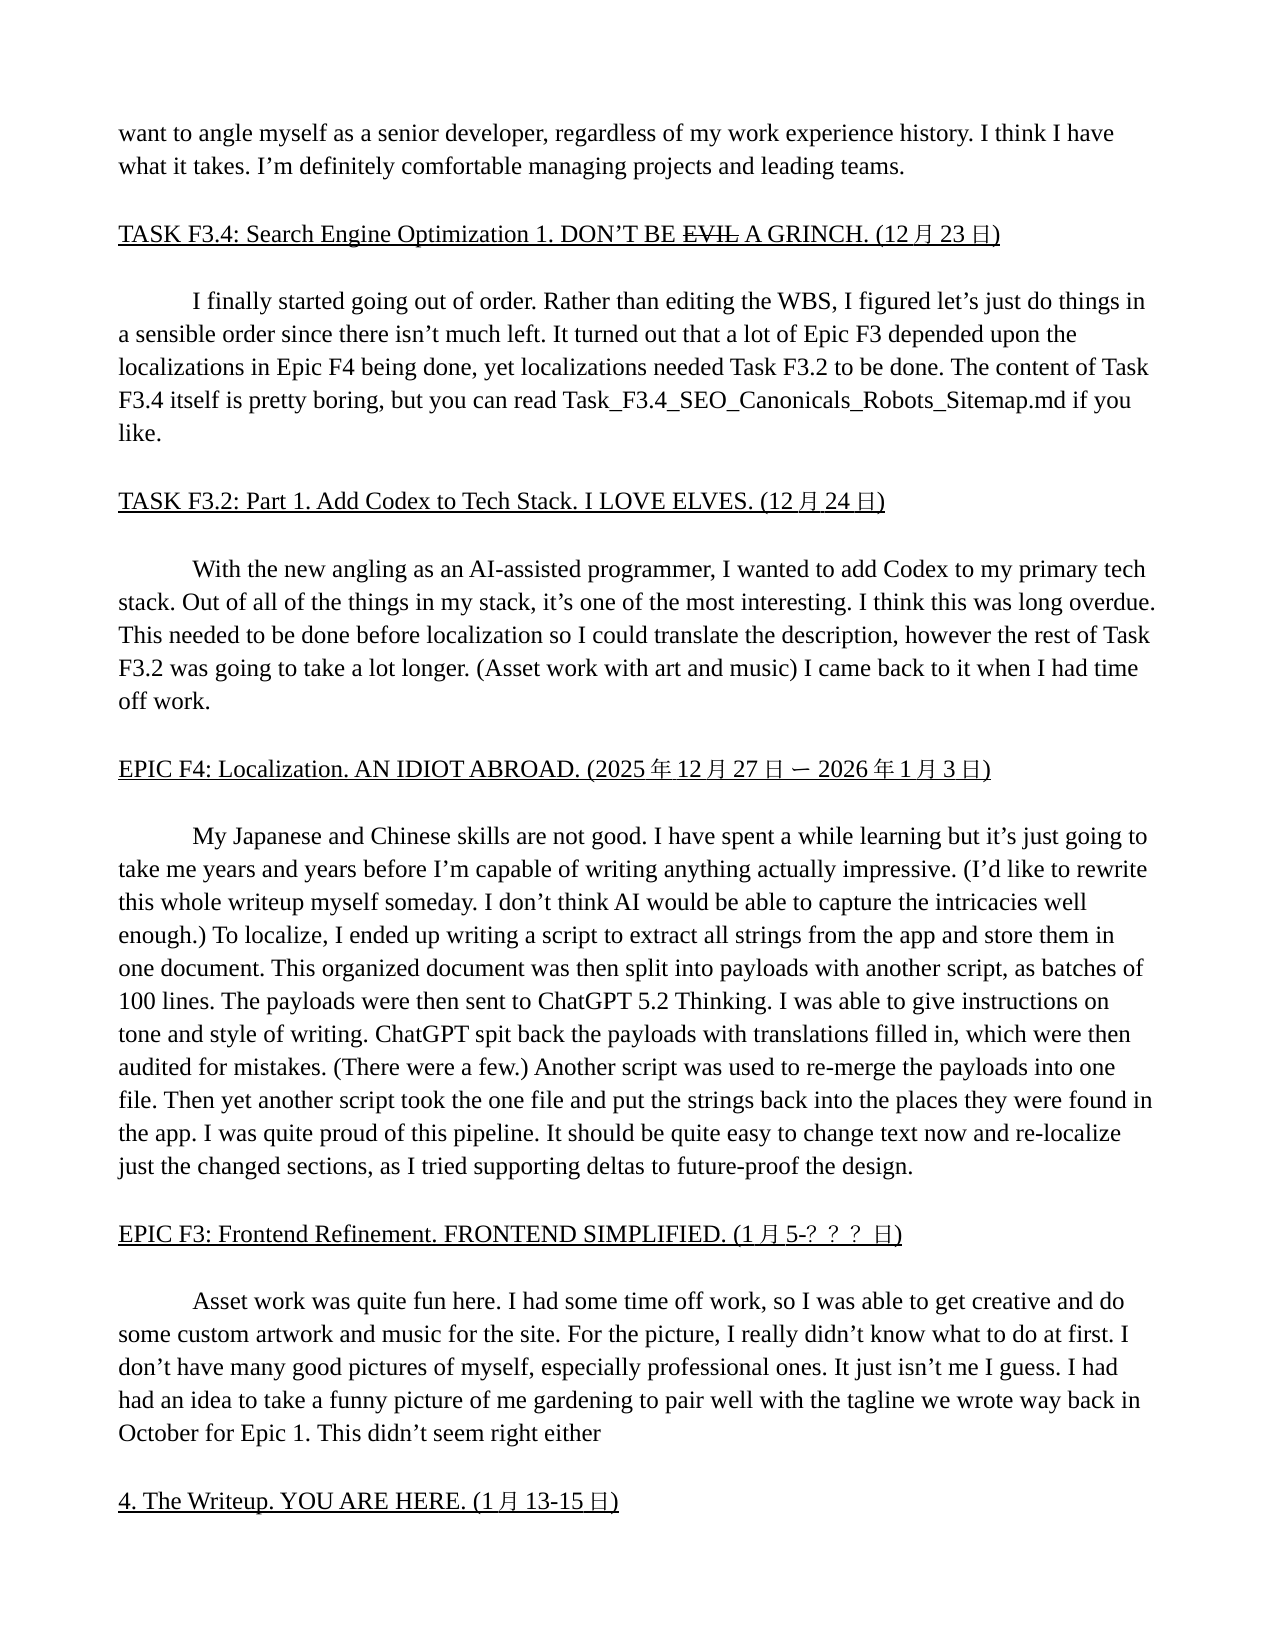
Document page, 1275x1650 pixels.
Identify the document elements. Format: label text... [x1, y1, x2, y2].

text TASK F3.2: Part 1. Add Codex to Tech Stack. I LOVE ELVES. (12月24日) [118, 484, 1157, 516]
text EPIC F4: Localization. AN IDIOT ABROAD. (2025年12月27日 ー 2026年1月3日) [118, 752, 1157, 783]
text 4. The Writeup. YOU ARE HERE. (1月13-15日) [118, 1484, 1157, 1516]
text want to angle myself as a senior developer, regardless of my work experience history. I think I have what it takes. I’m definitely comfortable managing projects and leading teams. [118, 118, 1157, 180]
text With the new angling as an AI-assisted programmer, I wanted to add Codex to my primary tech stack. Out of all of the things in my stack, it’s one of the most interesting. I think this was long overdue. This needed to be done before localization so I could translate the description, however the rest of Task F3.2 was going to take a lot longer. (Asset work with art and music) I came back to it when I had time off work. [118, 554, 1157, 714]
text Asset work was quite fun here. I had some time off work, so I was able to get creative and do some custom artwork and music for the site. For the picture, I really didn’t know what to do at first. I don’t have many good pictures of myself, especially professional ones. It just isn’t me I guess. I had had an idea to take a funny picture of me gardening to pair well with the tagline we wrote way back in October for Epic 1. This didn’t seem right either [118, 1286, 1157, 1447]
text I finally started going out of order. Rather than editing the WBS, I figured let’s just do things in a sensible order since there isn’t much left. It turned out that a lot of Epic F3 depended upon the localizations in Epic F4 being done, yet localizations needed Task F3.2 to be done. The content of Task F3.4 itself is pretty boring, but you can read Task_F3.4_SEO_Canonicals_Robots_Sitemap.md if you like. [118, 286, 1157, 447]
text TASK F3.4: Search Engine Optimization 1. DON’T BE EVIL A GRINCH. (12月23日) [118, 217, 1157, 249]
text EPIC F3: Frontend Refinement. FRONTEND SIMPLIFIED. (1月5-？？？日) [118, 1217, 1157, 1249]
text My Japanese and Chinese skills are not good. I have spent a while learning but it’s just going to take me years and years before I’m capable of writing anything actually impressive. (I’d like to rewrite this whole writeup myself someday. I don’t think AI would be able to capture the intricacies well enough.) To localize, I ended up writing a script to extract all strings from the app and store them in one document. This organized document was then split into payloads with another script, as batches of 100 lines. The payloads were then sent to ChatGPT 5.2 Thinking. I was able to give instructions on tone and style of writing. ChatGPT spit back the payloads with translations filled in, which were then audited for mistakes. (There were a few.) Another script was used to re-merge the payloads into one file. Then yet another script took the one file and put the strings back into the places they were found in the app. I was quite proud of this pipeline. It should be quite easy to change text now and re-localize just the changed sections, as I tried supporting deltas to future-proof the design. [118, 821, 1157, 1180]
